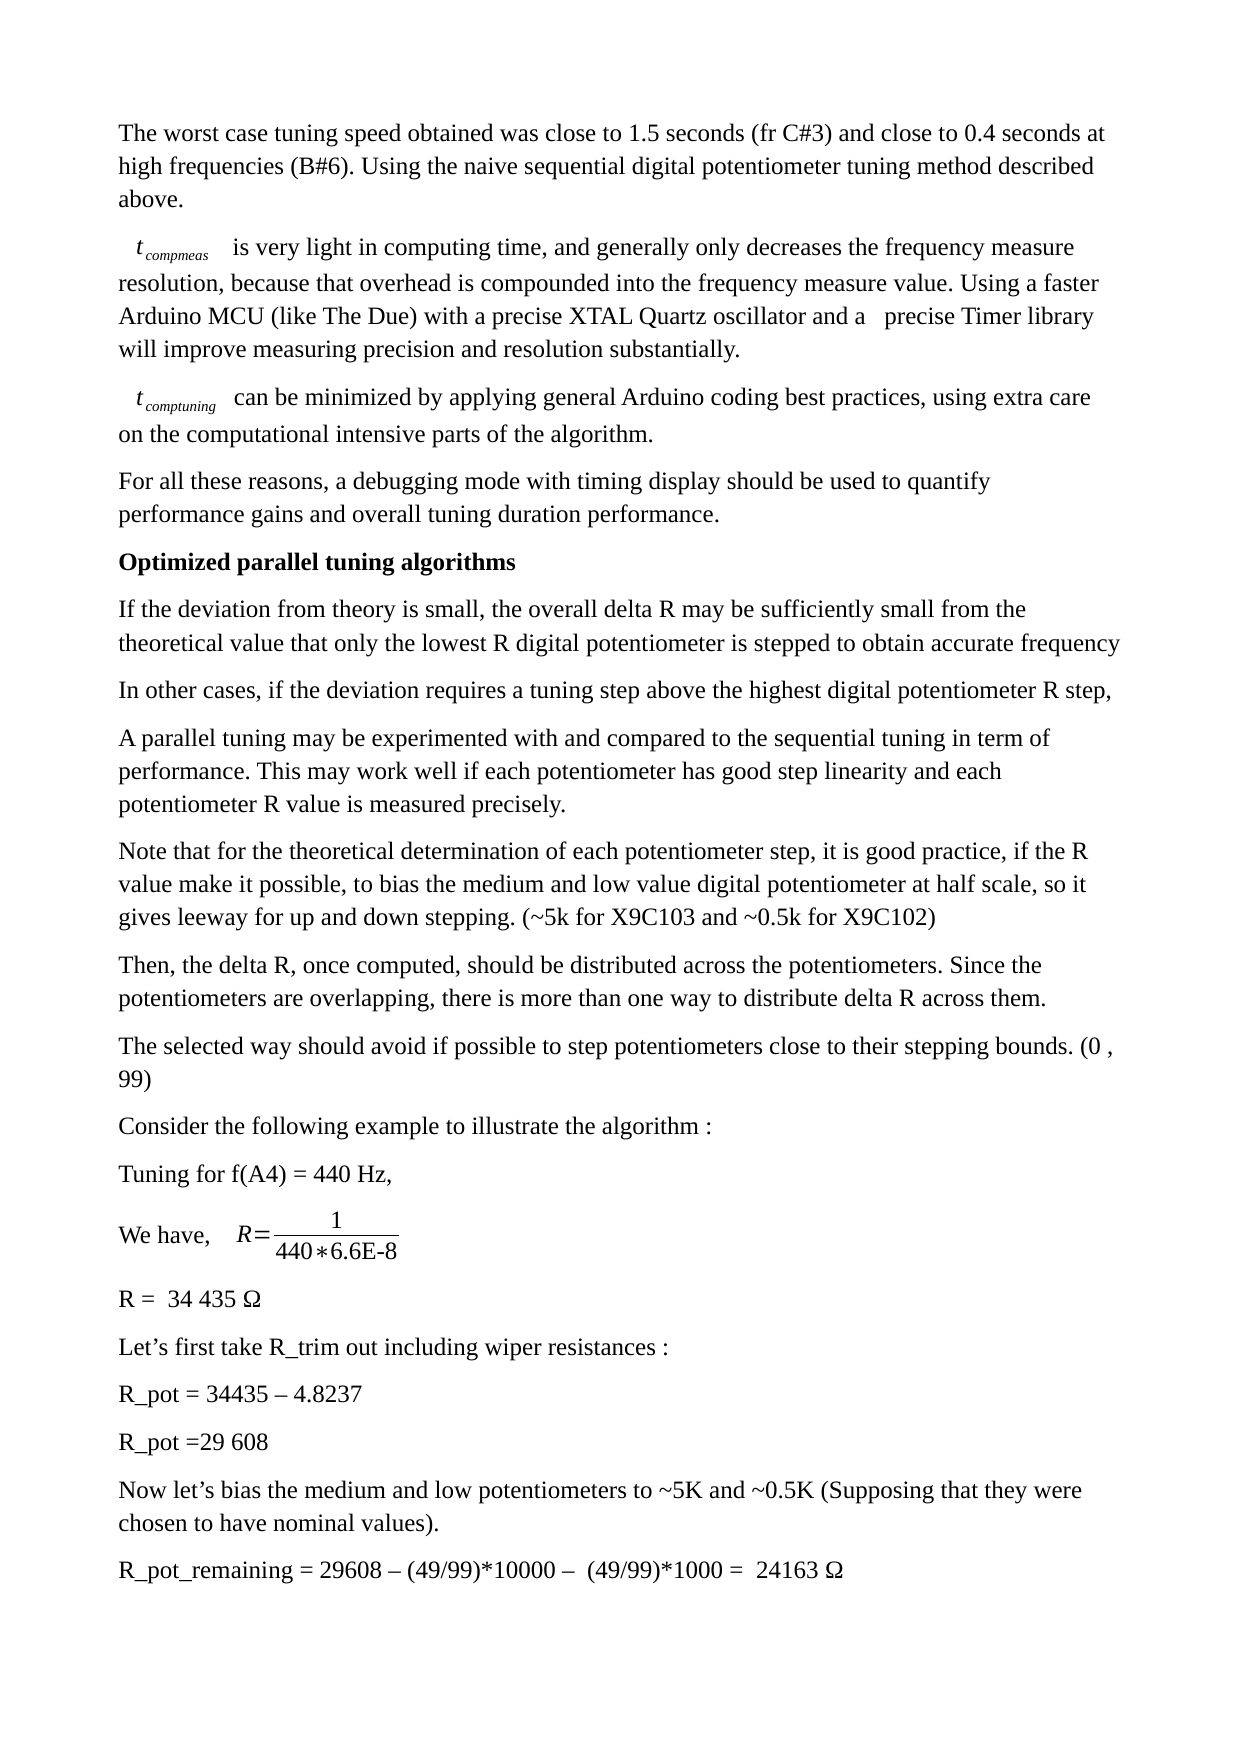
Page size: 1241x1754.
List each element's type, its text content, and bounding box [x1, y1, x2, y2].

text R = 34 435 Ω [118, 1284, 1122, 1313]
text R_pot =29 608 [118, 1427, 1122, 1456]
text Tuning for f(A4) = 440 Hz, [118, 1159, 1122, 1188]
text In other cases, if the deviation requires a tuning step above the highest digital potentiometer R step, [118, 675, 1122, 704]
text We have, [118, 1207, 1122, 1266]
text R_pot_remaining = 29608 – (49/99)*10000 – (49/99)*1000 = 24163 Ω [118, 1555, 1122, 1584]
text For all these reasons, a debugging mode with timing display should be used to quantify performance gains and overall tuning duration performance. [118, 466, 1122, 528]
text Let’s first take R_trim out including wiper resistances : [118, 1332, 1122, 1361]
text If the deviation from theory is small, the overall delta R may be sufficiently small from the theoretical value that only the lowest R digital potentiometer is stepped to obtain accurate frequency [118, 594, 1122, 656]
text Now let’s bias the medium and low potentiometers to ~5K and ~0.5K (Supposing that they were chosen to have nominal values). [118, 1475, 1122, 1537]
text Note that for the theoretical determination of each potentiometer step, it is good practice, if the R value make it possible, to bias the medium and low value digital potentiometer at half scale, so it gives leeway for up and down stepping. (~5k for X9C103 and ~0.5k for X9C102) [118, 836, 1122, 931]
text is very light in computing time, and generally only decreases the frequency measure resolution, because that overhead is compounded into the frequency measure value. Using a faster Arduino MCU (like The Due) with a precise XTAL Quartz oscillator and a precise Timer library will improve measuring precision and resolution substantially. [118, 232, 1122, 363]
text R_pot = 34435 – 4.8237 [118, 1379, 1122, 1408]
text can be minimized by applying general Arduino coding best practices, using extra care on the computational intensive parts of the algorithm. [118, 382, 1122, 447]
text A parallel tuning may be experimented with and compared to the sequential tuning in term of performance. This may work well if each potentiometer has good step linearity and each potentiometer R value is measured precisely. [118, 723, 1122, 818]
text The worst case tuning speed obtained was close to 1.5 seconds (fr C#3) and close to 0.4 seconds at high frequencies (B#6). Using the naive sequential digital potentiometer tuning method described above. [118, 118, 1122, 213]
text The selected way should avoid if possible to step potentiometers close to their stepping bounds. (0 , 99) [118, 1031, 1122, 1092]
text Then, the delta R, once computed, should be distributed across the potentiometers. Since the potentiometers are overlapping, there is more than one way to distribute delta R across them. [118, 950, 1122, 1012]
text Consider the following example to illustrate the algorithm : [118, 1111, 1122, 1140]
text Optimized parallel tuning algorithms [118, 547, 1122, 576]
